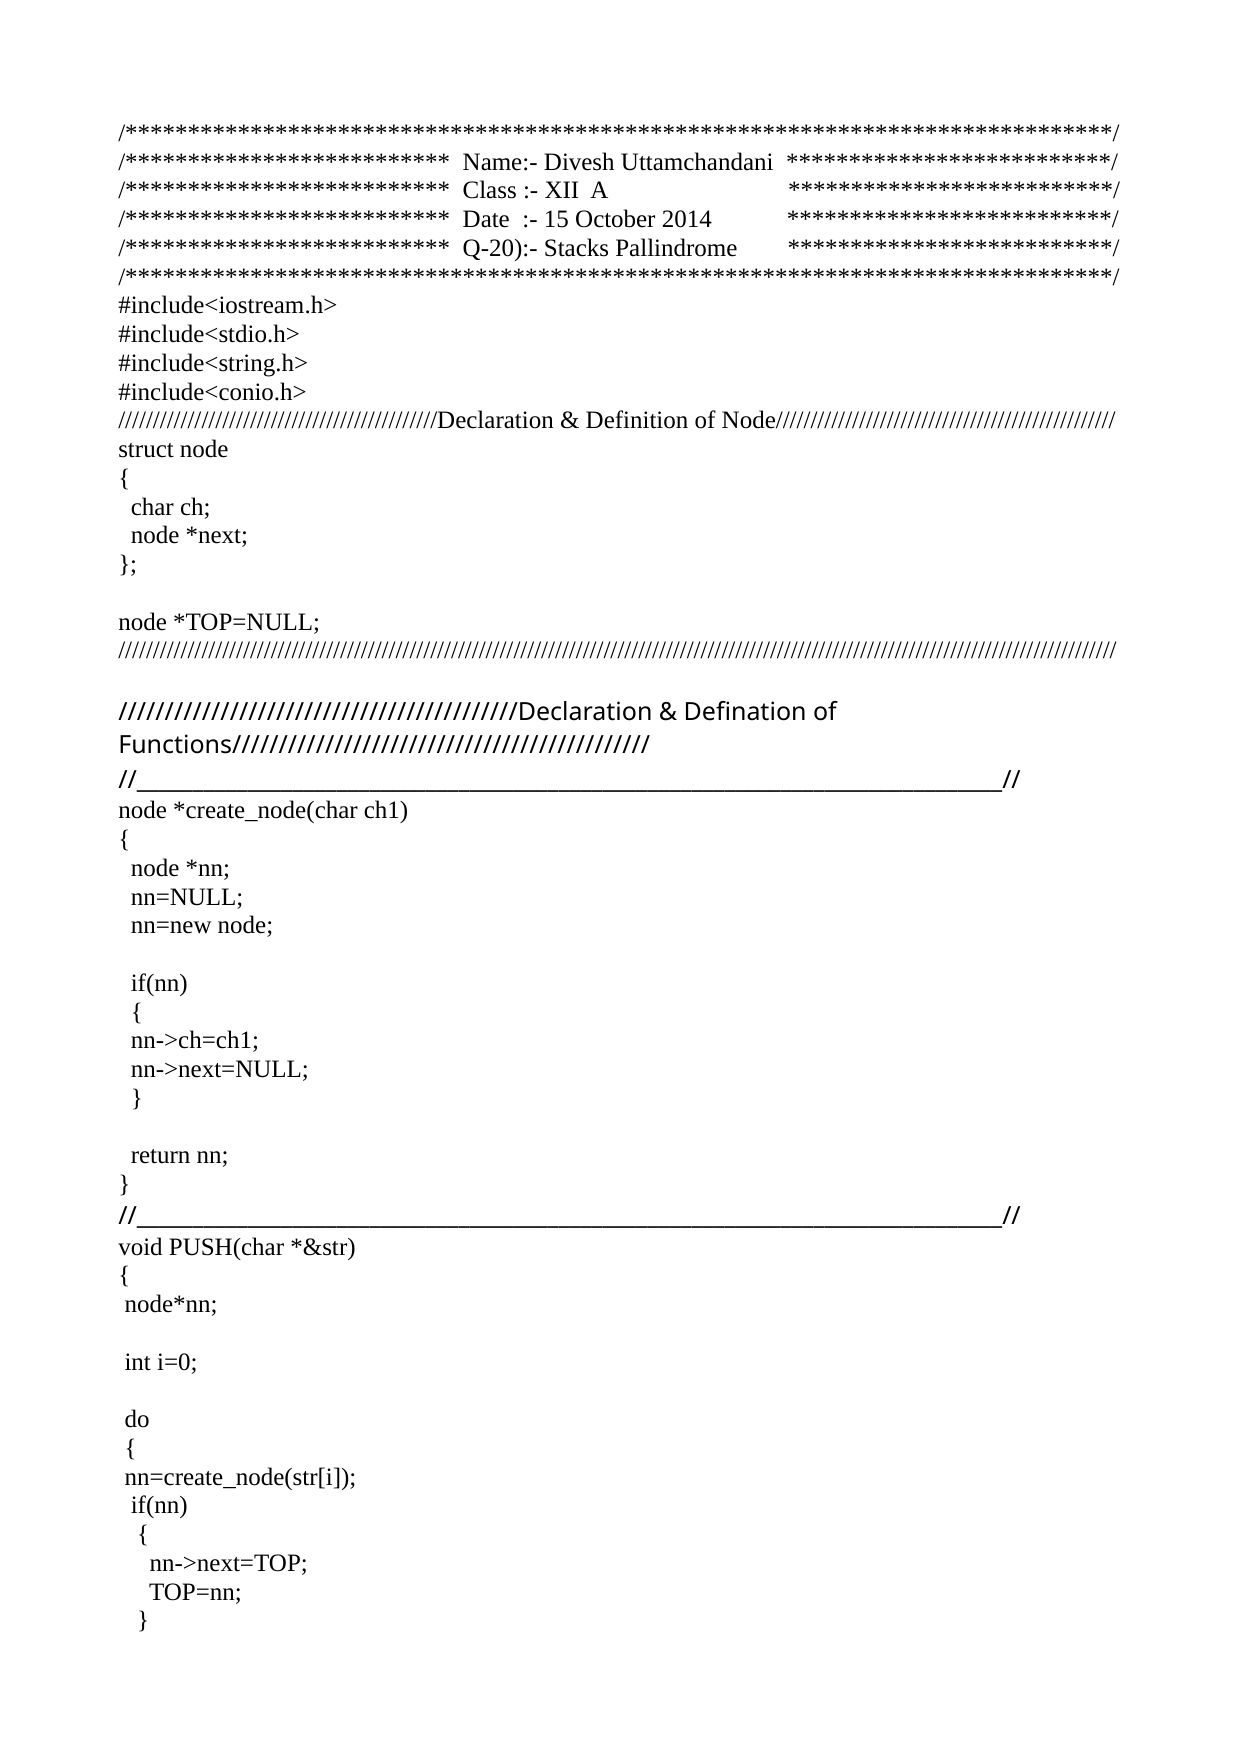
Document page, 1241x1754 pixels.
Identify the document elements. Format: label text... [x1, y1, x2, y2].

text void PUSH(char *&str) [118, 1232, 1122, 1261]
text node *TOP=NULL; [118, 607, 1122, 636]
text /************************** Date :- 15 October 2014 **************************/ [118, 204, 1122, 233]
text nn=NULL; [118, 882, 1122, 910]
text node *nn; [118, 853, 1122, 882]
text nn->next=TOP; [118, 1548, 1122, 1577]
text { [118, 463, 1122, 492]
text { [118, 824, 1122, 853]
text char ch; [118, 492, 1122, 521]
text #include<stdio.h> [118, 319, 1122, 348]
text /*******************************************************************************/ [118, 262, 1122, 291]
text #include<iostream.h> [118, 291, 1122, 319]
text //////////////////////////////////////////////////////////////////////////////////////////////////////////////////////////////////////////////// [118, 636, 1122, 664]
text } [118, 1083, 1122, 1112]
text } [118, 1169, 1122, 1198]
text nn=new node; [118, 910, 1122, 939]
text /************************** Name:- Divesh Uttamchandani **************************/ [118, 147, 1122, 176]
text { [118, 997, 1122, 1025]
text node *create_node(char ch1) [118, 795, 1122, 824]
text { [118, 1261, 1122, 1289]
text nn=create_node(str[i]); [118, 1462, 1122, 1491]
text { [118, 1433, 1122, 1462]
text //______________________________________________________________________________// [118, 1198, 1122, 1232]
text /************************** Class :- XII A **************************/ [118, 176, 1122, 204]
text /*******************************************************************************/ [118, 118, 1122, 147]
text node*nn; [118, 1289, 1122, 1318]
text /************************** Q-20):- Stacks Pallindrome **************************/ [118, 233, 1122, 262]
text struct node [118, 434, 1122, 463]
text if(nn) [118, 968, 1122, 997]
text do [118, 1404, 1122, 1433]
text #include<conio.h> [118, 377, 1122, 406]
text node *next; [118, 521, 1122, 549]
text }; [118, 549, 1122, 578]
text #include<string.h> [118, 348, 1122, 377]
text } [118, 1606, 1122, 1634]
text if(nn) [118, 1491, 1122, 1519]
text //______________________________________________________________________________// [118, 761, 1122, 795]
text int i=0; [118, 1347, 1122, 1376]
text ///////////////////////////////////////////Declaration & Defination of Functions///////////////////////////////////////////// [118, 693, 1122, 761]
text return nn; [118, 1140, 1122, 1169]
text TOP=nn; [118, 1577, 1122, 1606]
text nn->next=NULL; [118, 1054, 1122, 1083]
text { [118, 1519, 1122, 1548]
text //////////////////////////////////////////////Declaration & Definition of Node///////////////////////////////////////////////// [118, 406, 1122, 434]
text nn->ch=ch1; [118, 1025, 1122, 1054]
